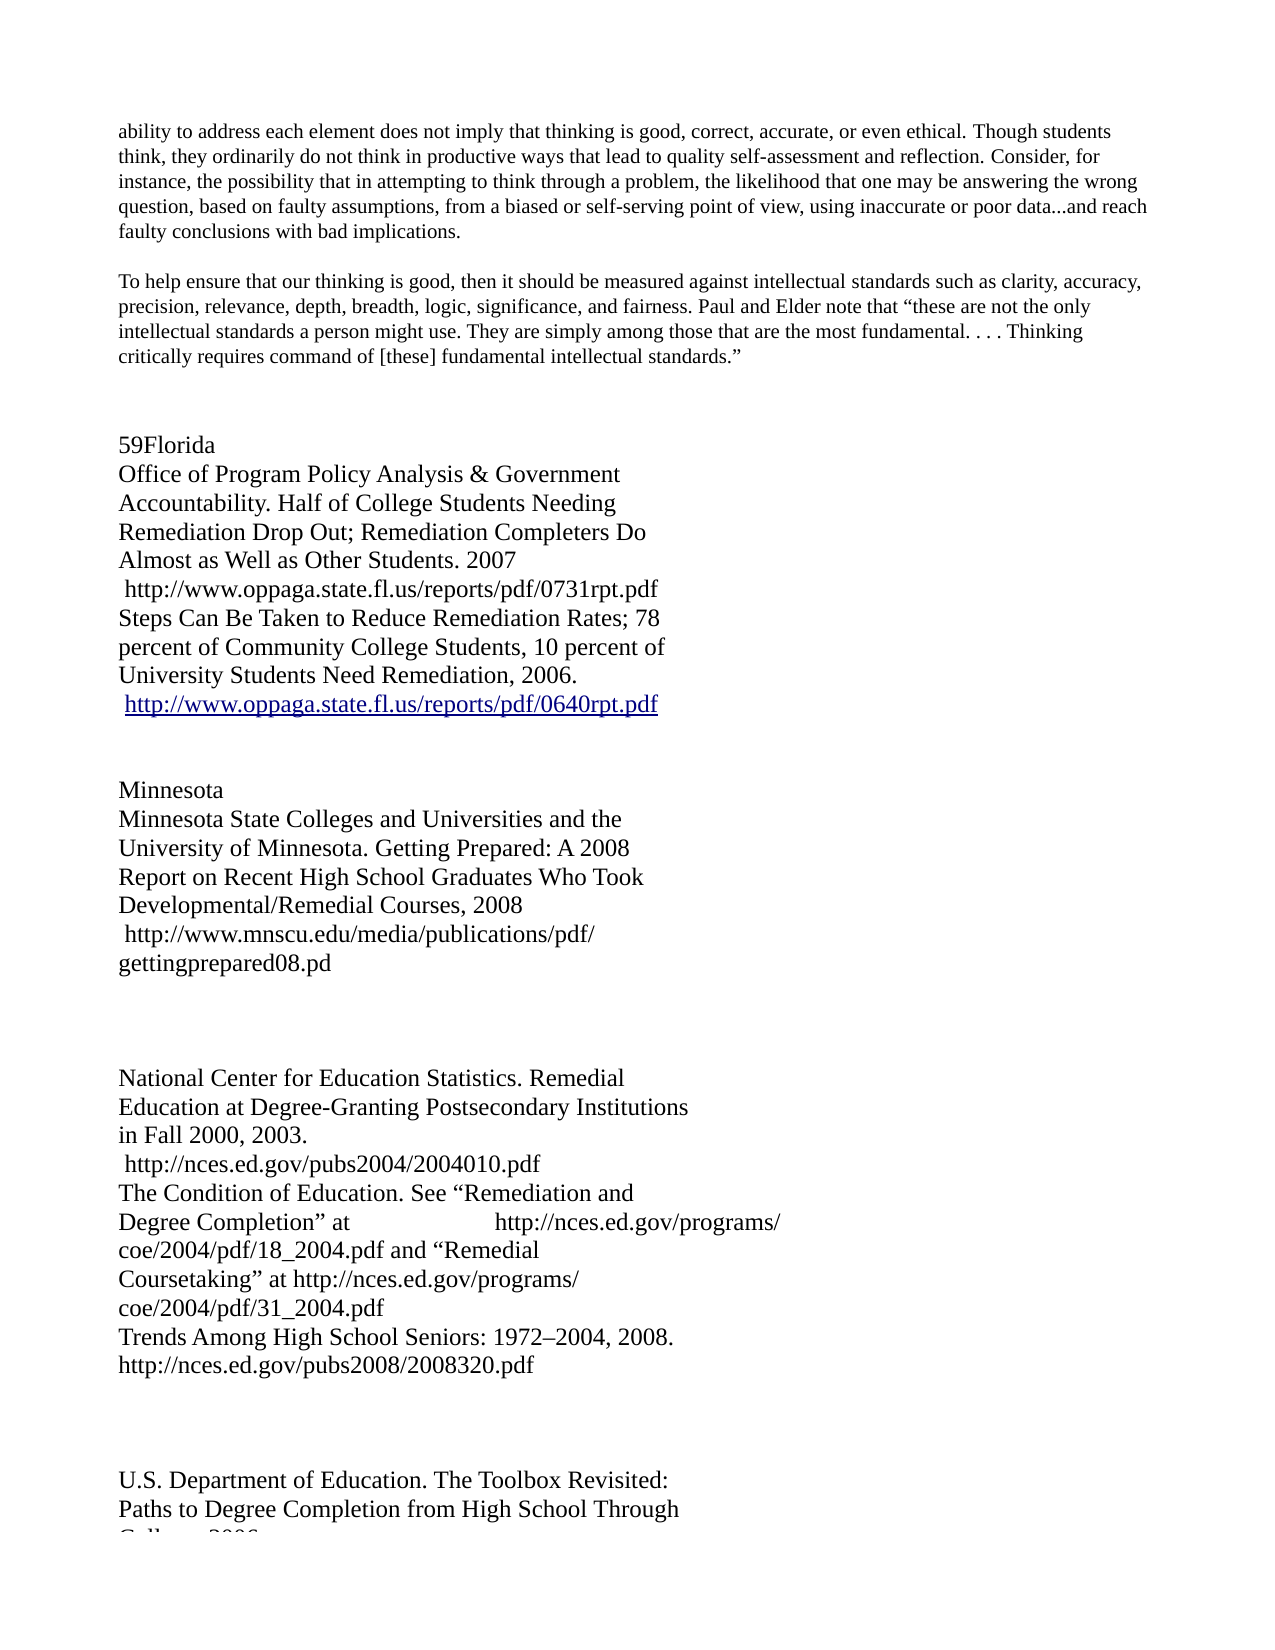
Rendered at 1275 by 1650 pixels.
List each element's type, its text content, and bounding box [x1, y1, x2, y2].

text To help ensure that our thinking is good, then it should be measured against intellectual standards such as clarity, accuracy, precision, relevance, depth, breadth, logic, significance, and fairness. Paul and Elder note that “these are not the only intellectual standards a person might use. They are simply among those that are the most fundamental. . . . Thinking critically requires command of [these] fundamental intellectual standards.” [118, 268, 1157, 368]
text ability to address each element does not imply that thinking is good, correct, accurate, or even ethical. Though students think, they ordinarily do not think in productive ways that lead to quality self-assessment and reflection. Consider, for instance, the possibility that in attempting to think through a problem, the likelihood that one may be answering the wrong question, based on faulty assumptions, from a biased or self-serving point of view, using inaccurate or poor data...and reach faulty conclusions with bad implications. [118, 118, 1157, 243]
